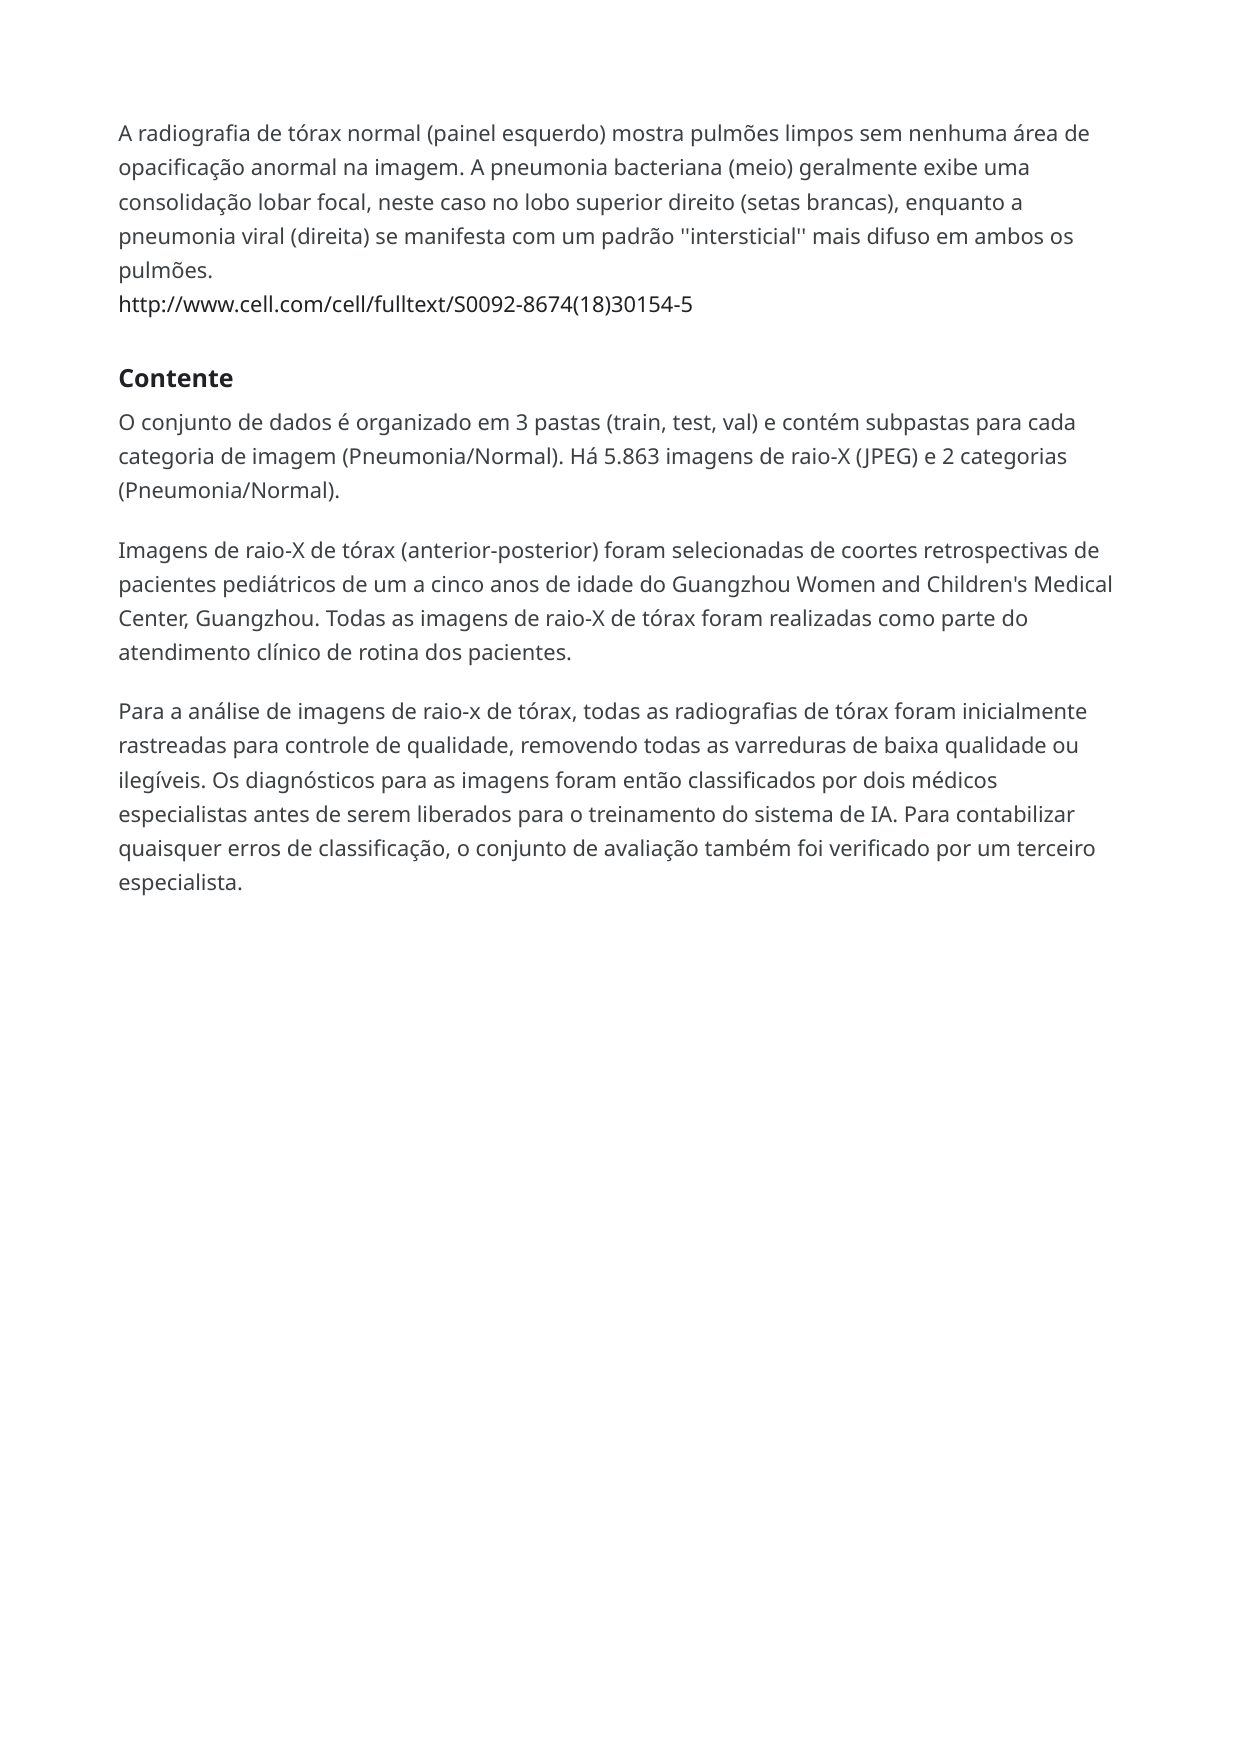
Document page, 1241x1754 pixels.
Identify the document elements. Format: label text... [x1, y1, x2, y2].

subtitle Contente [118, 361, 1122, 395]
text Para a análise de imagens de raio-x de tórax, todas as radiografias de tórax foram inicialmente rastreadas para controle de qualidade, removendo todas as varreduras de baixa qualidade ou ilegíveis. Os diagnósticos para as imagens foram então classificados por dois médicos especialistas antes de serem liberados para o treinamento do sistema de IA. Para contabilizar quaisquer erros de classificação, o conjunto de avaliação também foi verificado por um terceiro especialista. [118, 696, 1122, 897]
text Imagens de raio-X de tórax (anterior-posterior) foram selecionadas de coortes retrospectivas de pacientes pediátricos de um a cinco anos de idade do Guangzhou Women and Children's Medical Center, Guangzhou. Todas as imagens de raio-X de tórax foram realizadas como parte do atendimento clínico de rotina dos pacientes. [118, 535, 1122, 667]
text A radiografia de tórax normal (painel esquerdo) mostra pulmões limpos sem nenhuma área de opacificação anormal na imagem. A pneumonia bacteriana (meio) geralmente exibe uma consolidação lobar focal, neste caso no lobo superior direito (setas brancas), enquanto a pneumonia viral (direita) se manifesta com um padrão ''intersticial'' mais difuso em ambos os pulmões. http://www.cell.com/cell/fulltext/S0092-8674(18)30154-5 [118, 118, 1122, 319]
text O conjunto de dados é organizado em 3 pastas (train, test, val) e contém subpastas para cada categoria de imagem (Pneumonia/Normal). Há 5.863 imagens de raio-X (JPEG) e 2 categorias (Pneumonia/Normal). [118, 407, 1122, 505]
